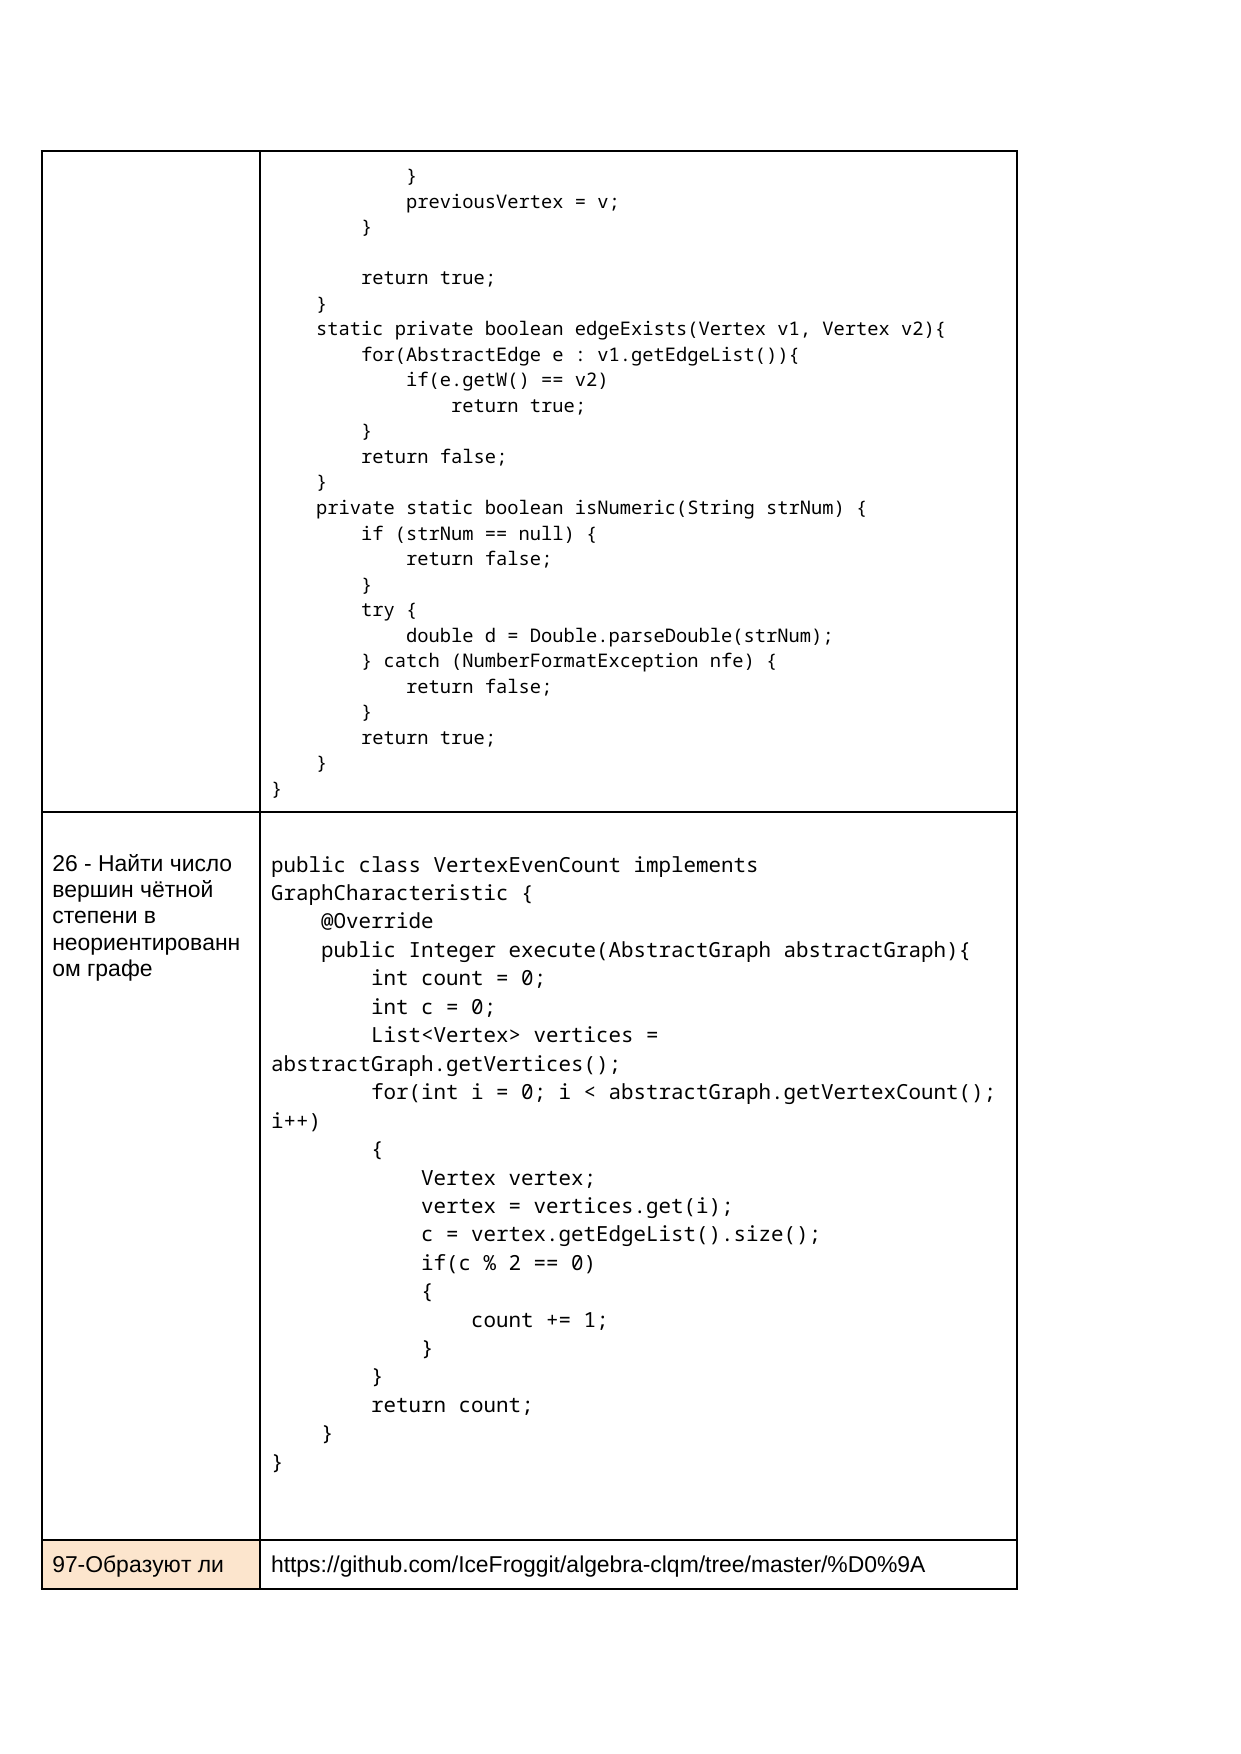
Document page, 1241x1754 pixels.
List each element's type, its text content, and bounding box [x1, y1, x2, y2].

table_cell } previousVertex = v; } return true; } static private boolean edgeExists(Vertex v1, Vertex v2){ for(AbstractEdge e : v1.getEdgeList()){ if(e.getW() == v2) return true; } return false; } private static boolean isNumeric(String strNum) { if (strNum == null) { return false; } try { double d = Double.parseDouble(strNum); } catch (NumberFormatException nfe) { return false; } return true; } } [261, 152, 1016, 811]
table_cell public class VertexEvenCount implements GraphCharacteristic { @Override public Integer execute(AbstractGraph abstractGraph){ int count = 0; int c = 0; List<Vertex> vertices = abstractGraph.getVertices(); for(int i = 0; i < abstractGraph.getVertexCount(); i++) { Vertex vertex; vertex = vertices.get(i); c = vertex.getEdgeList().size(); if(c % 2 == 0) { count += 1; } } return count; } } [261, 813, 1016, 1538]
table_cell 97-Образуют ли [43, 1541, 259, 1588]
table_cell [43, 152, 259, 811]
table_cell https://github.com/IceFroggit/algebra-clqm/tree/master/%D0%9A [261, 1541, 1016, 1588]
table_cell 26 - Найти число вершин чётной степени в неориентированном графе [43, 813, 259, 1538]
